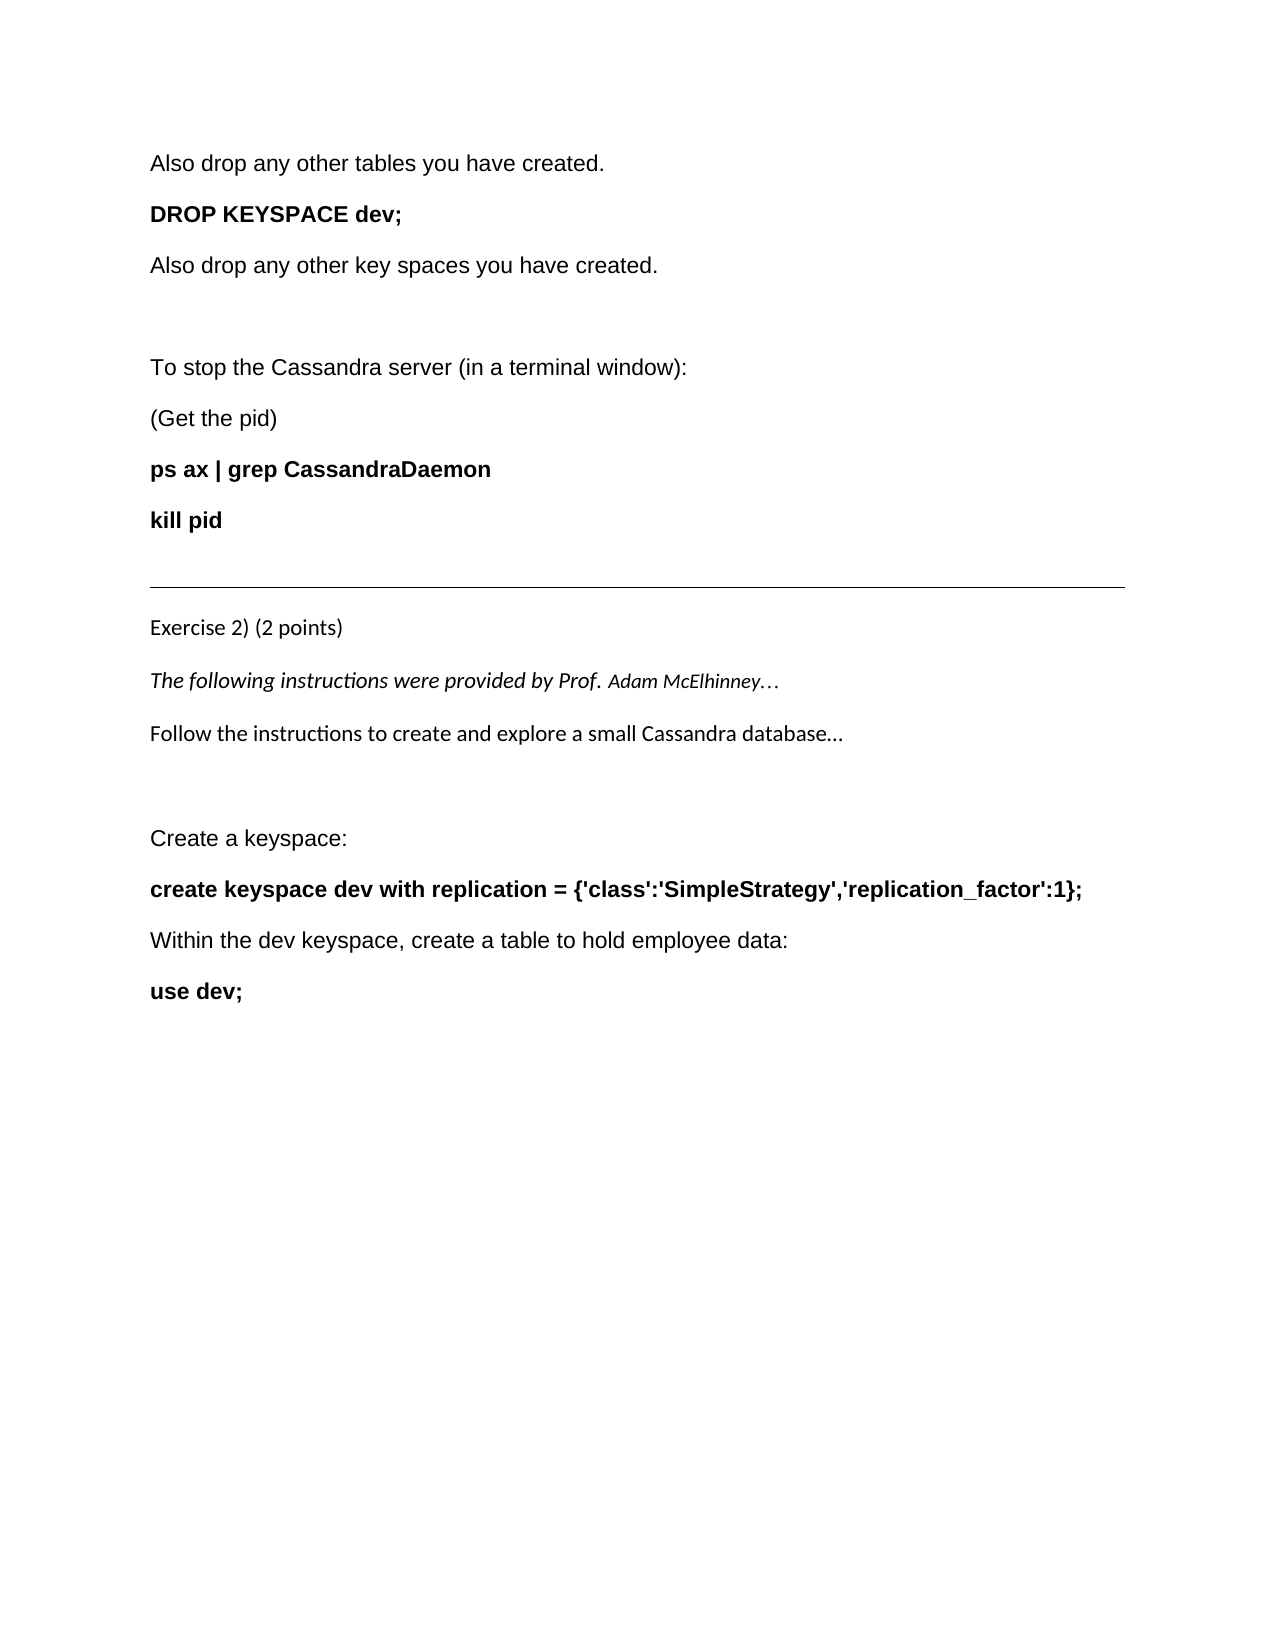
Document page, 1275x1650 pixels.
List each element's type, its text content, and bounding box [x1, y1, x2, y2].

text Exercise 2) (2 points) [150, 613, 1125, 641]
text Also drop any other key spaces you have created. [150, 252, 1125, 278]
text create keyspace dev with replication = {'class':'SimpleStrategy','replication_factor':1}; [150, 876, 1125, 902]
text DROP KEYSPACE dev; [150, 201, 1125, 227]
text Follow the instructions to create and explore a small Cassandra database… [150, 719, 1125, 747]
text kill pid [150, 507, 1125, 534]
text use dev; [150, 978, 1125, 1004]
text Within the dev keyspace, create a table to hold employee data: [150, 927, 1125, 953]
text ps ax | grep CassandraDaemon [150, 456, 1125, 483]
text (Get the pid) [150, 405, 1125, 432]
text To stop the Cassandra server (in a terminal window): [150, 354, 1125, 381]
text Also drop any other tables you have created. [150, 150, 1125, 176]
text The following instructions were provided by Prof. Adam McElhinney… [150, 666, 1125, 694]
text Create a keyspace: [150, 825, 1125, 851]
